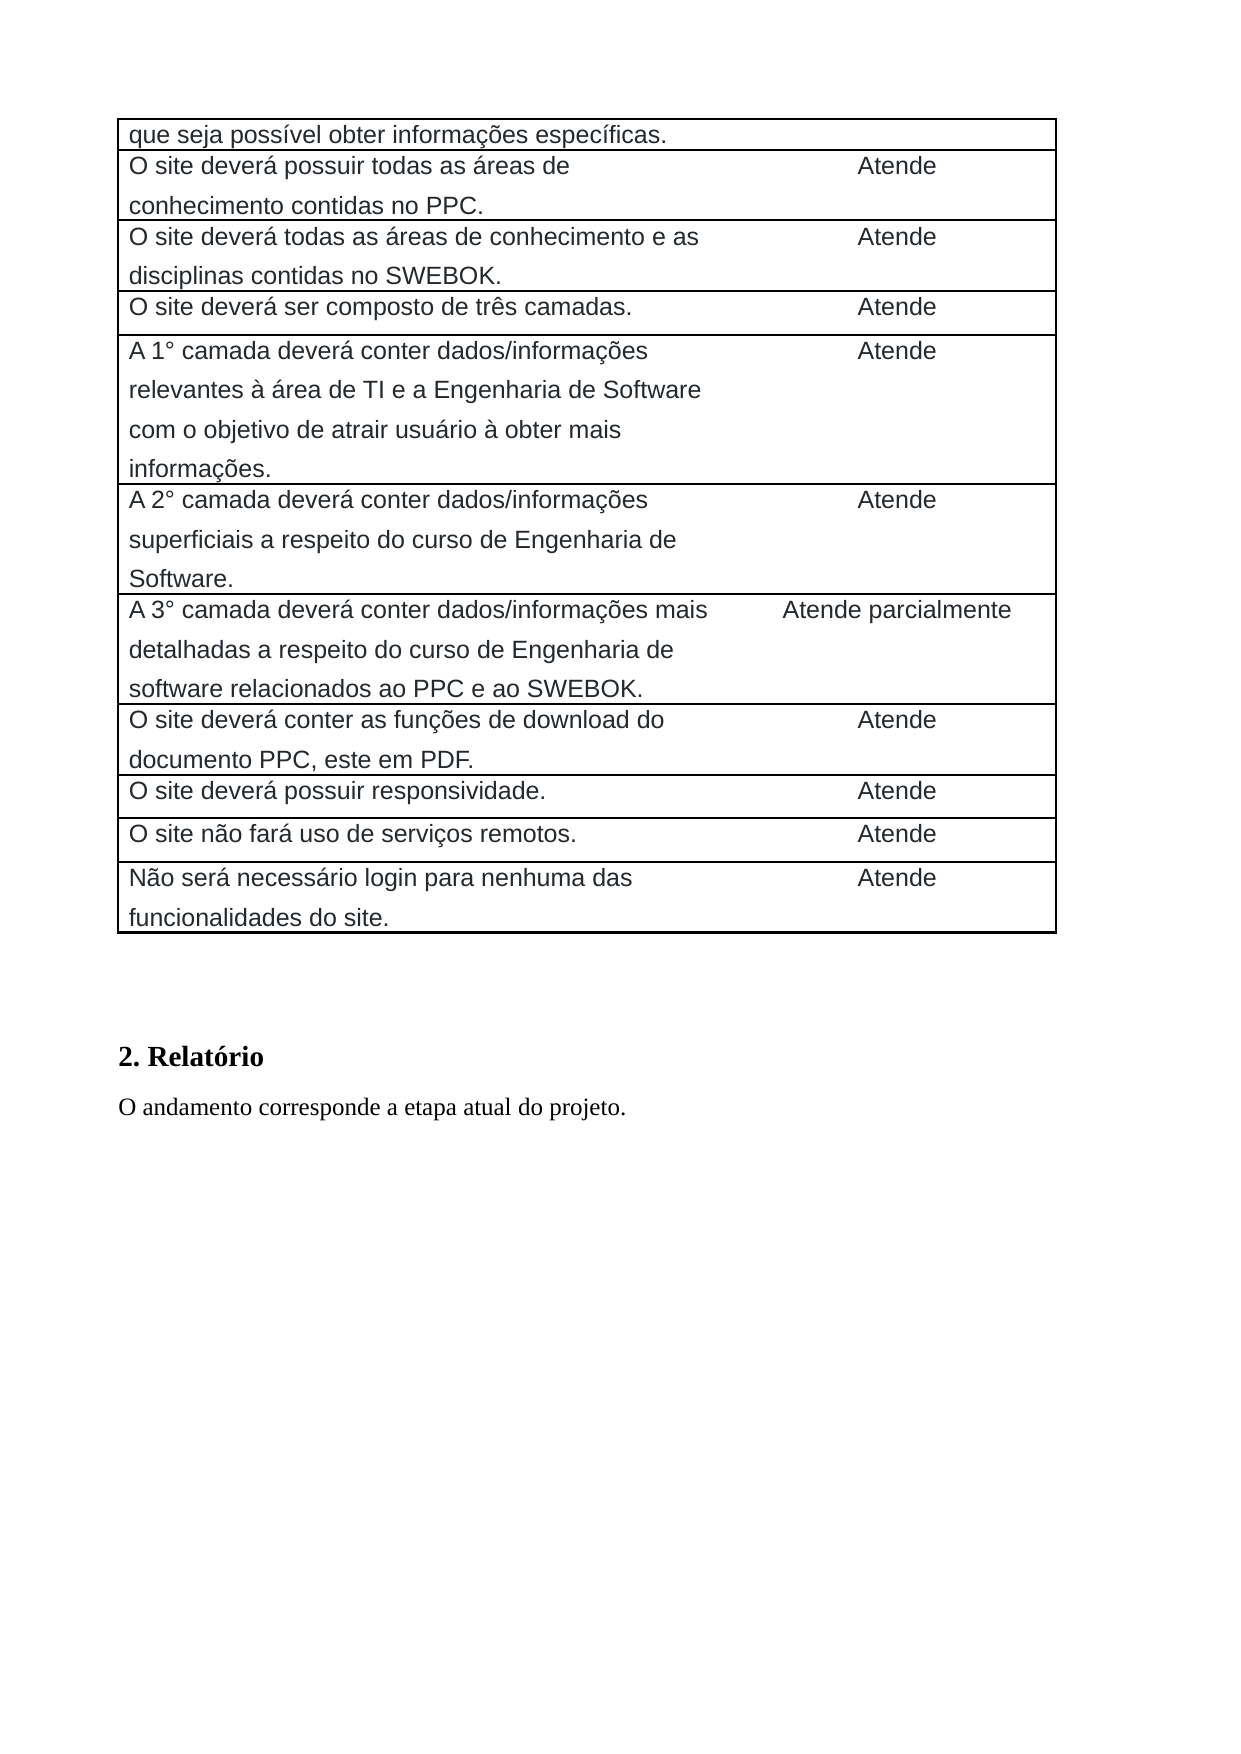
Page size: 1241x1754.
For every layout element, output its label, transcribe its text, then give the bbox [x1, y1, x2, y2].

table_cell Atende [739, 292, 1055, 333]
table_cell O site não fará uso de serviços remotos. [119, 819, 738, 861]
table_cell O site deverá todas as áreas de conhecimento e as disciplinas contidas no SWEBOK. [119, 221, 738, 290]
table_cell Atende [739, 151, 1055, 219]
table_cell O site deverá possuir responsividade. [119, 776, 738, 817]
list O andamento corresponde a etapa atual do projeto. [118, 1092, 1122, 1120]
table_cell Atende [739, 221, 1055, 290]
table_cell O site deverá ser composto de três camadas. [119, 292, 738, 333]
table_cell Atende [739, 776, 1055, 817]
table_cell Atende [739, 336, 1055, 483]
table_cell O site deverá possuir todas as áreas de conhecimento contidas no PPC. [119, 151, 738, 219]
table_cell [739, 120, 1055, 149]
table_cell que seja possível obter informações específicas. [119, 120, 738, 149]
table_cell O site deverá conter as funções de download do documento PPC, este em PDF. [119, 705, 738, 773]
table_cell Atende parcialmente [739, 595, 1055, 703]
table_cell A 2° camada deverá conter dados/informações superficiais a respeito do curso de Engenharia de Software. [119, 485, 738, 593]
table_cell A 3° camada deverá conter dados/informações mais detalhadas a respeito do curso de Engenharia de software relacionados ao PPC e ao SWEBOK. [119, 595, 738, 703]
table_cell Atende [739, 705, 1055, 773]
list 2. Relatório [118, 1039, 1122, 1072]
table_cell Atende [739, 819, 1055, 861]
table_cell Atende [739, 863, 1055, 931]
table_cell Atende [739, 485, 1055, 593]
table_cell Não será necessário login para nenhuma das funcionalidades do site. [119, 863, 738, 931]
table_cell A 1° camada deverá conter dados/informações relevantes à área de TI e a Engenharia de Software com o objetivo de atrair usuário à obter mais informações. [119, 336, 738, 483]
